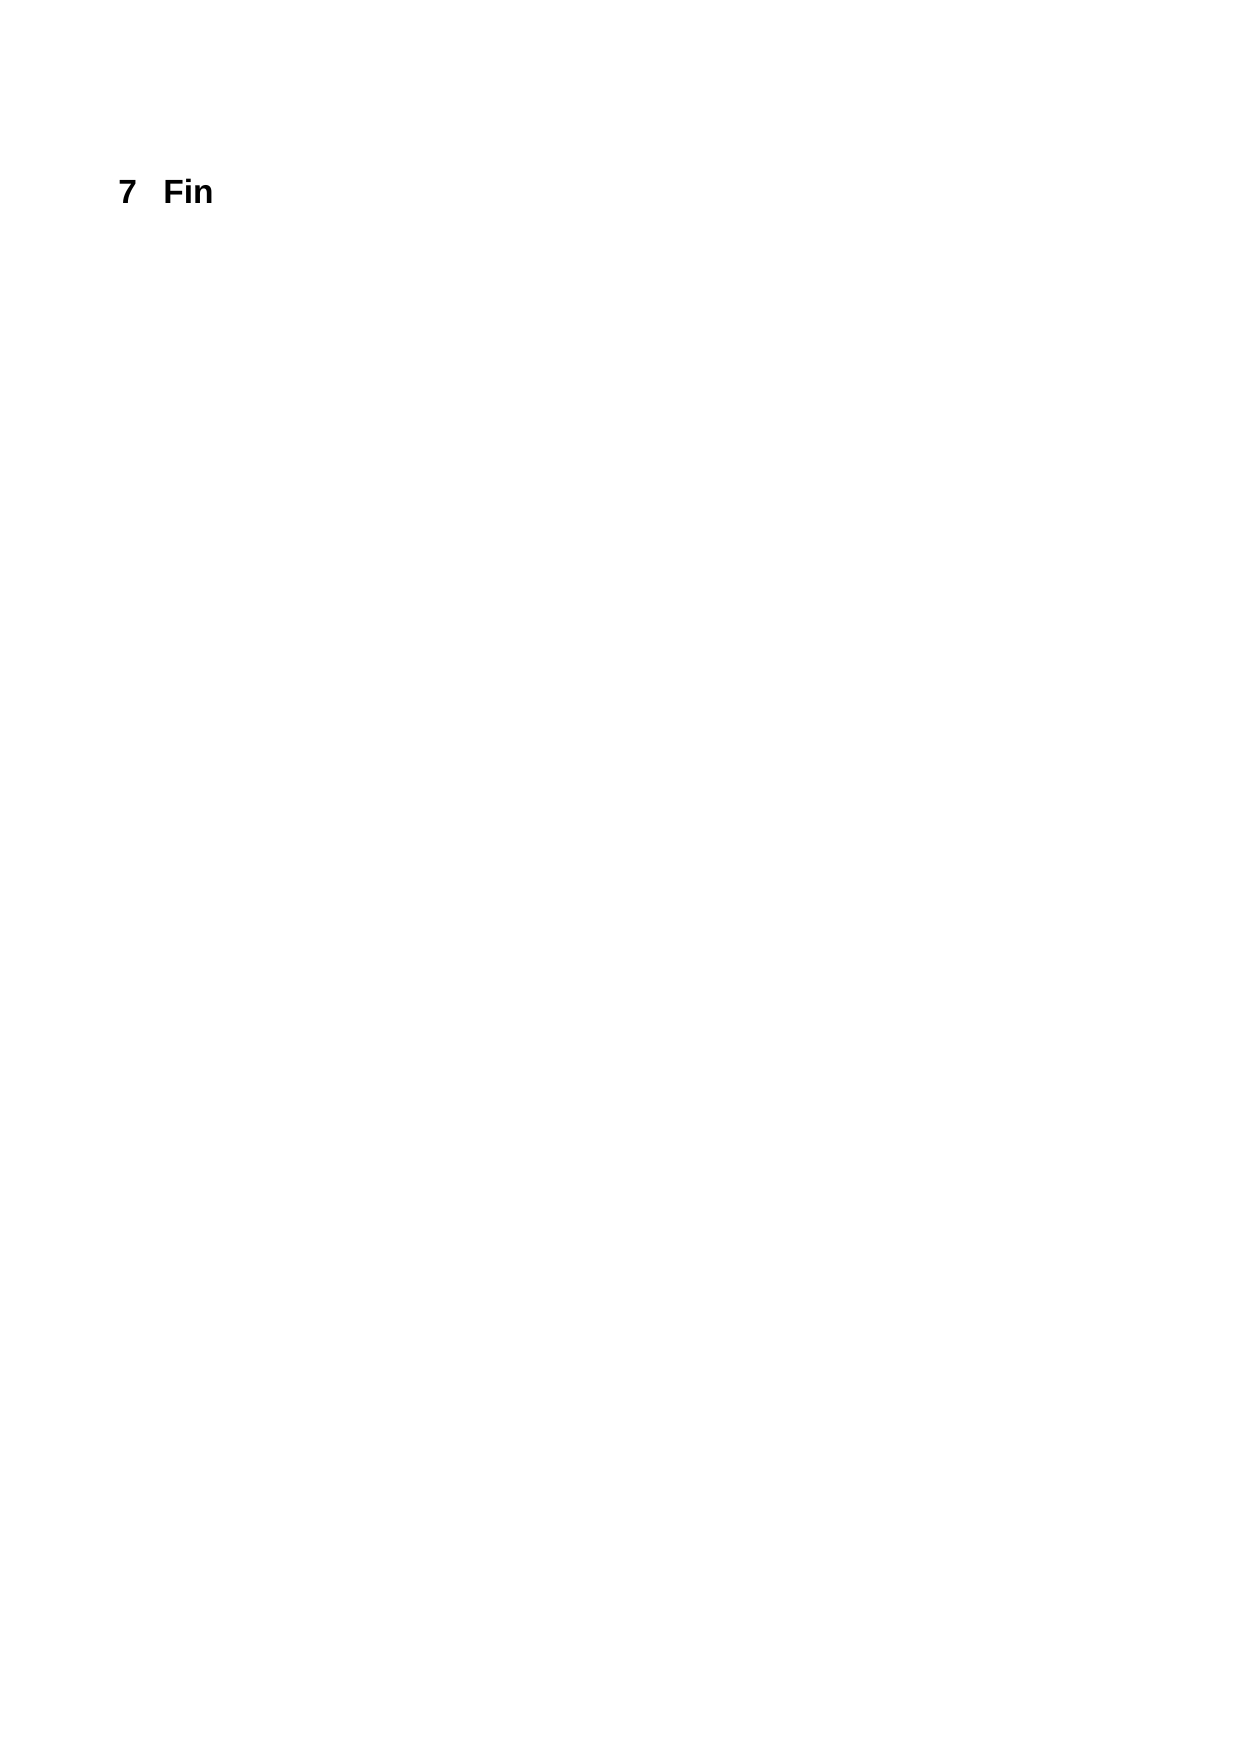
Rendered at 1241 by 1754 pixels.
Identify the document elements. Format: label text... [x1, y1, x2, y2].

subtitle Fin [118, 172, 1122, 211]
